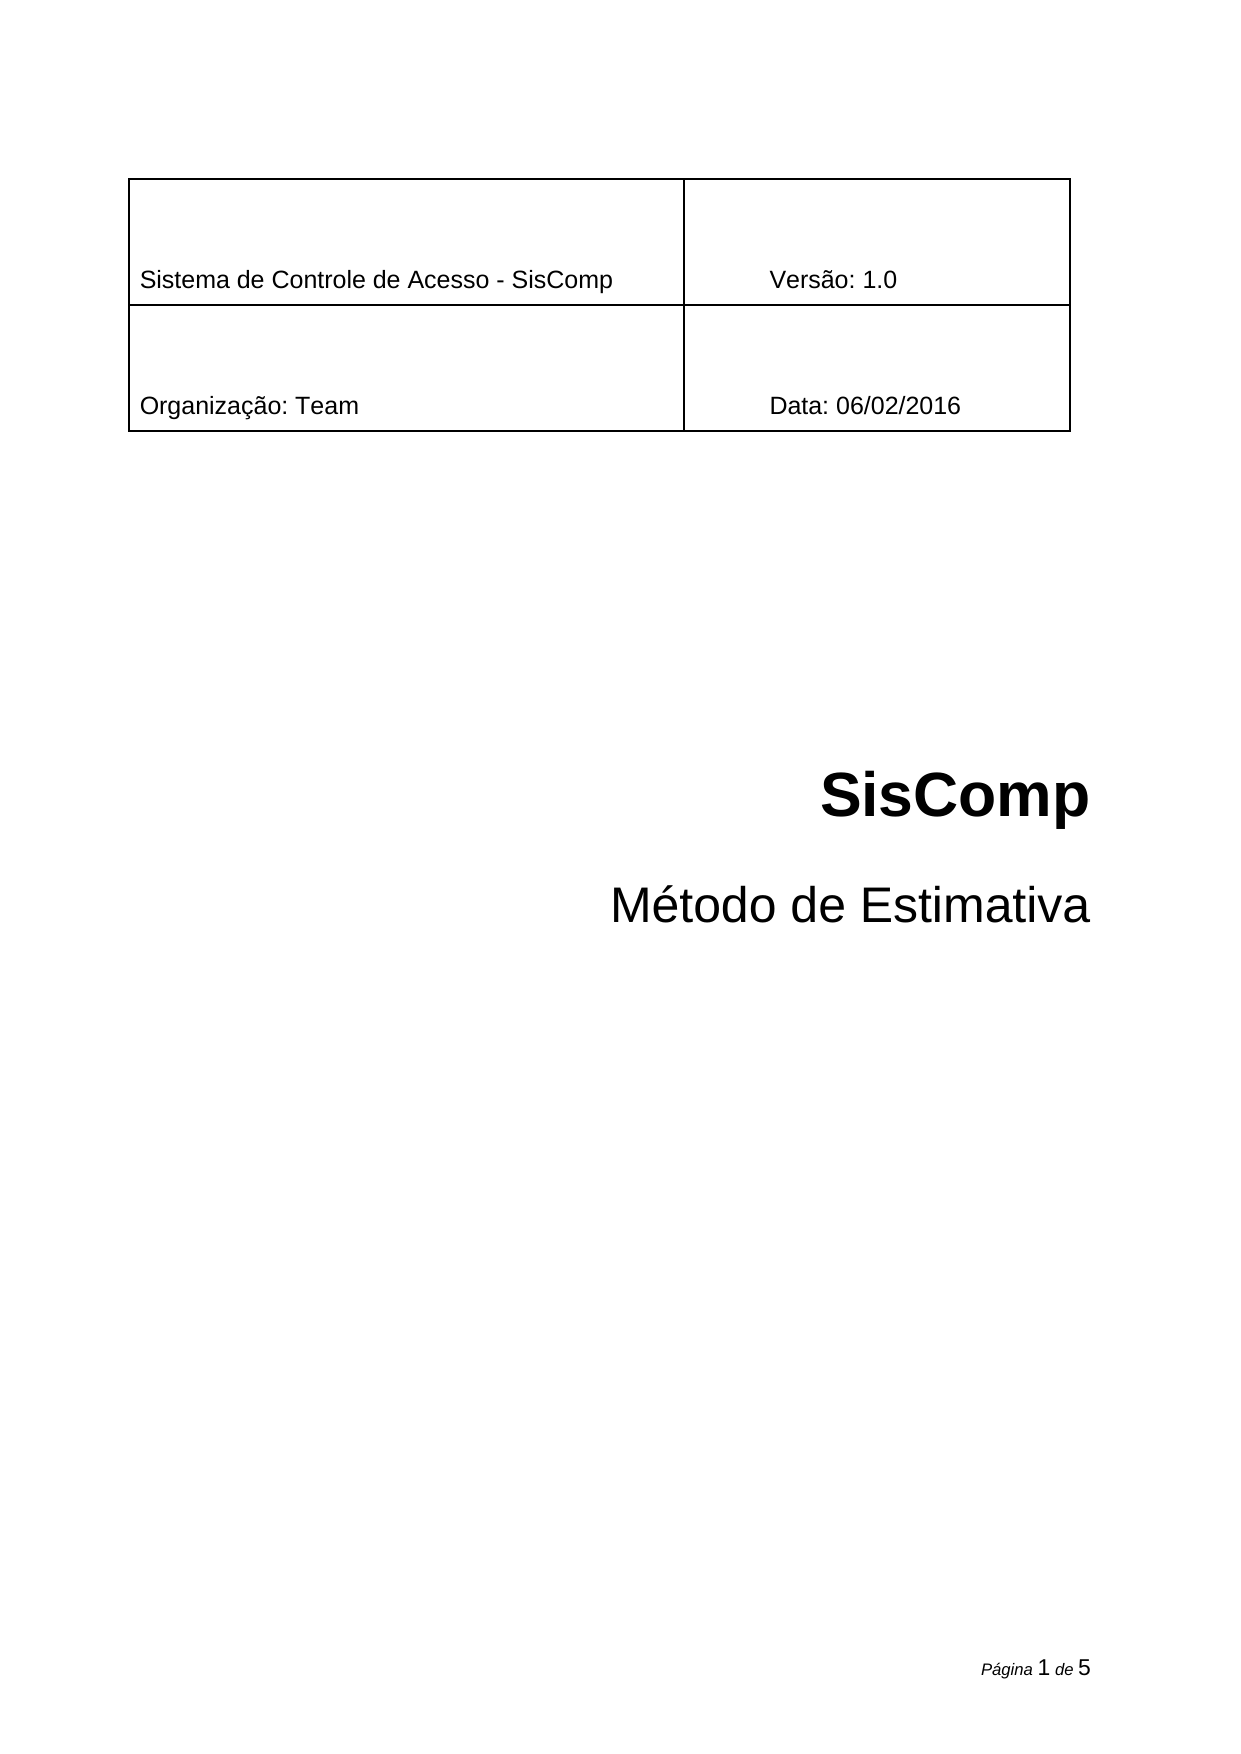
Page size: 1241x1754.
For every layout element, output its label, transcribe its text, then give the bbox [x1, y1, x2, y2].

subtitle Método de Estimativa [262, 877, 1091, 933]
subtitle SisComp [262, 760, 1091, 829]
